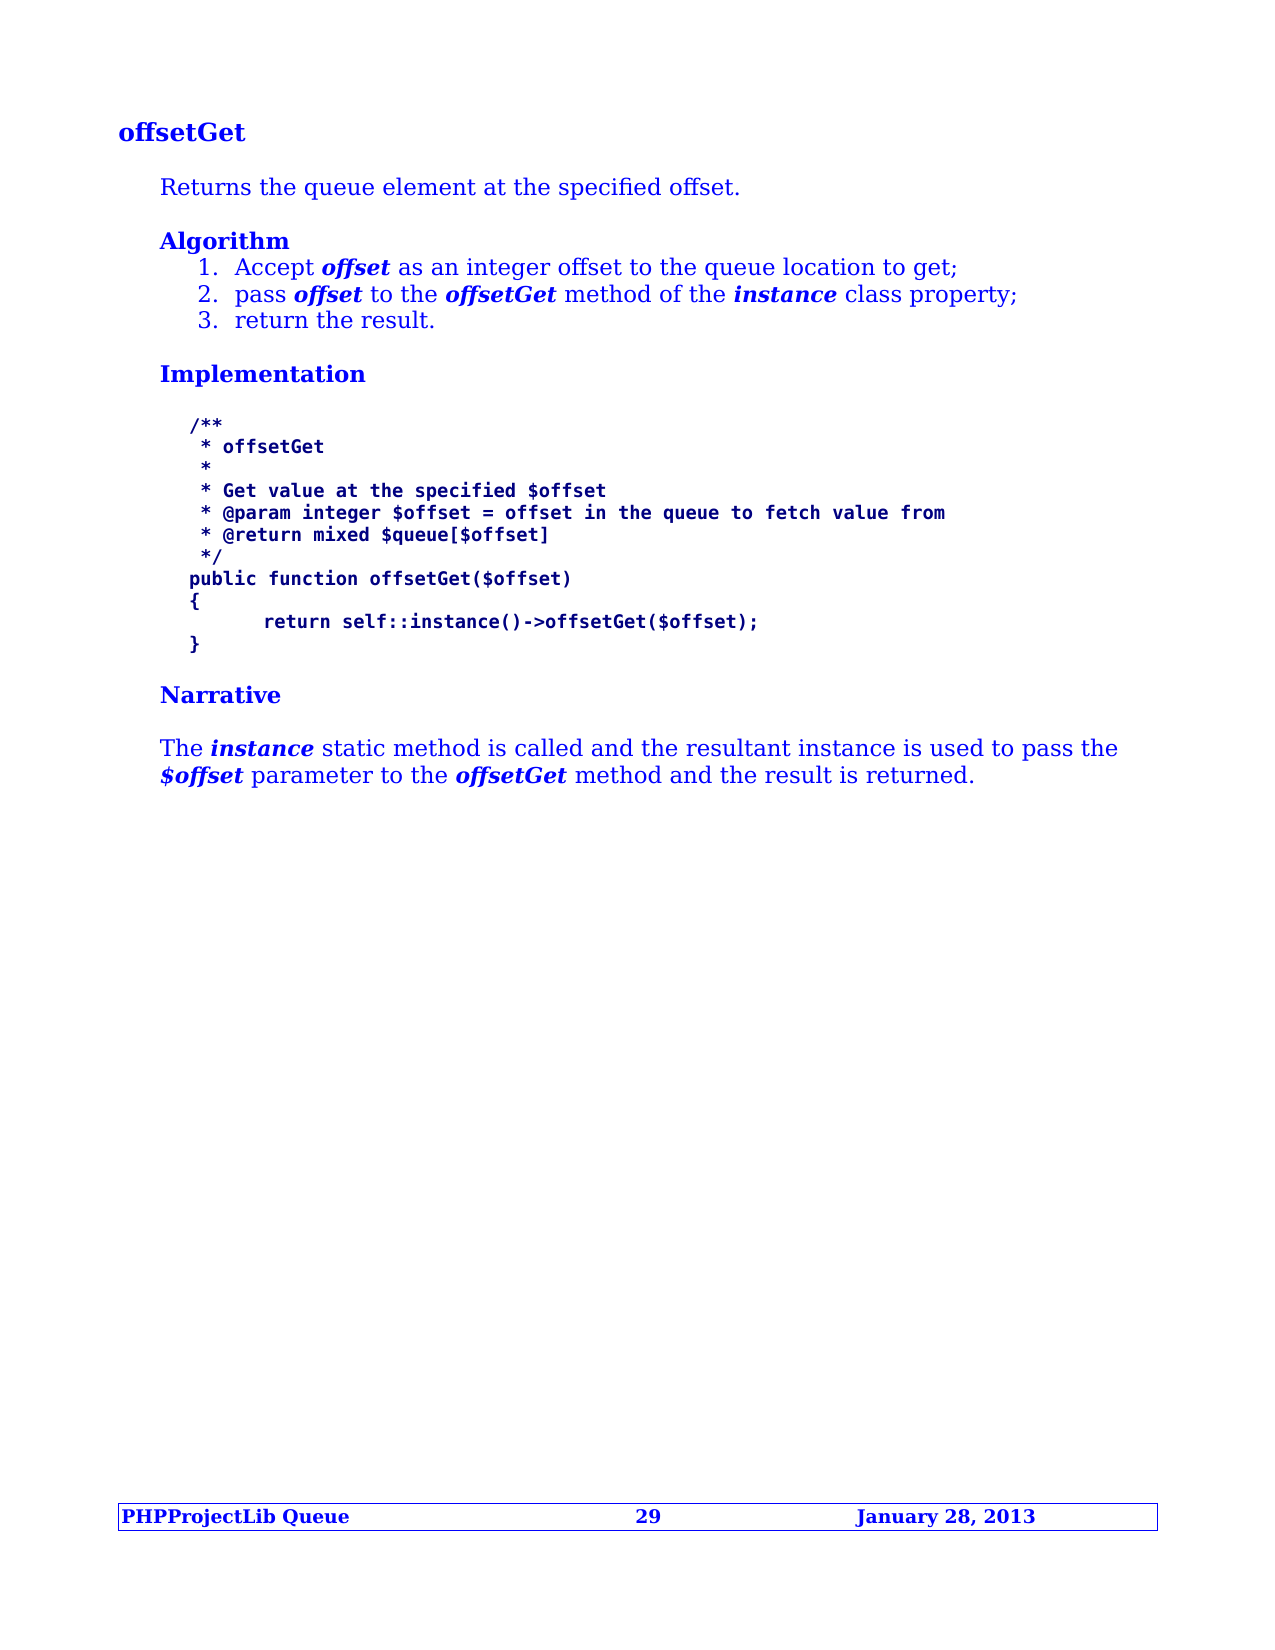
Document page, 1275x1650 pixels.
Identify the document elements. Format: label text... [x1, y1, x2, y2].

list { [189, 589, 1157, 611]
list } [189, 633, 1157, 655]
list pass offset to the offsetGet method of the instance class property; [197, 281, 1157, 308]
list */ [189, 546, 1157, 568]
list * @return mixed $queue[$offset] [189, 524, 1157, 546]
list * offsetGet [189, 436, 1157, 458]
list * [189, 458, 1157, 480]
title offsetGet [118, 118, 1157, 147]
text Algorithm [159, 227, 1157, 254]
text Implementation [159, 361, 1157, 388]
text Returns the queue element at the specified offset. [159, 174, 1157, 201]
list * Get value at the specified $offset [189, 480, 1157, 502]
list return self::instance()->offsetGet($offset); [189, 611, 1157, 633]
list Accept offset as an integer offset to the queue location to get; [197, 254, 1157, 281]
list /** [189, 414, 1157, 436]
list * @param integer $offset = offset in the queue to fetch value from [189, 502, 1157, 524]
text Narrative [159, 682, 1157, 709]
list return the result. [197, 308, 1157, 334]
list public function offsetGet($offset) [189, 568, 1157, 589]
text The instance static method is called and the resultant instance is used to pass the $offset parameter to the offsetGet method and the result is returned. [159, 735, 1157, 789]
